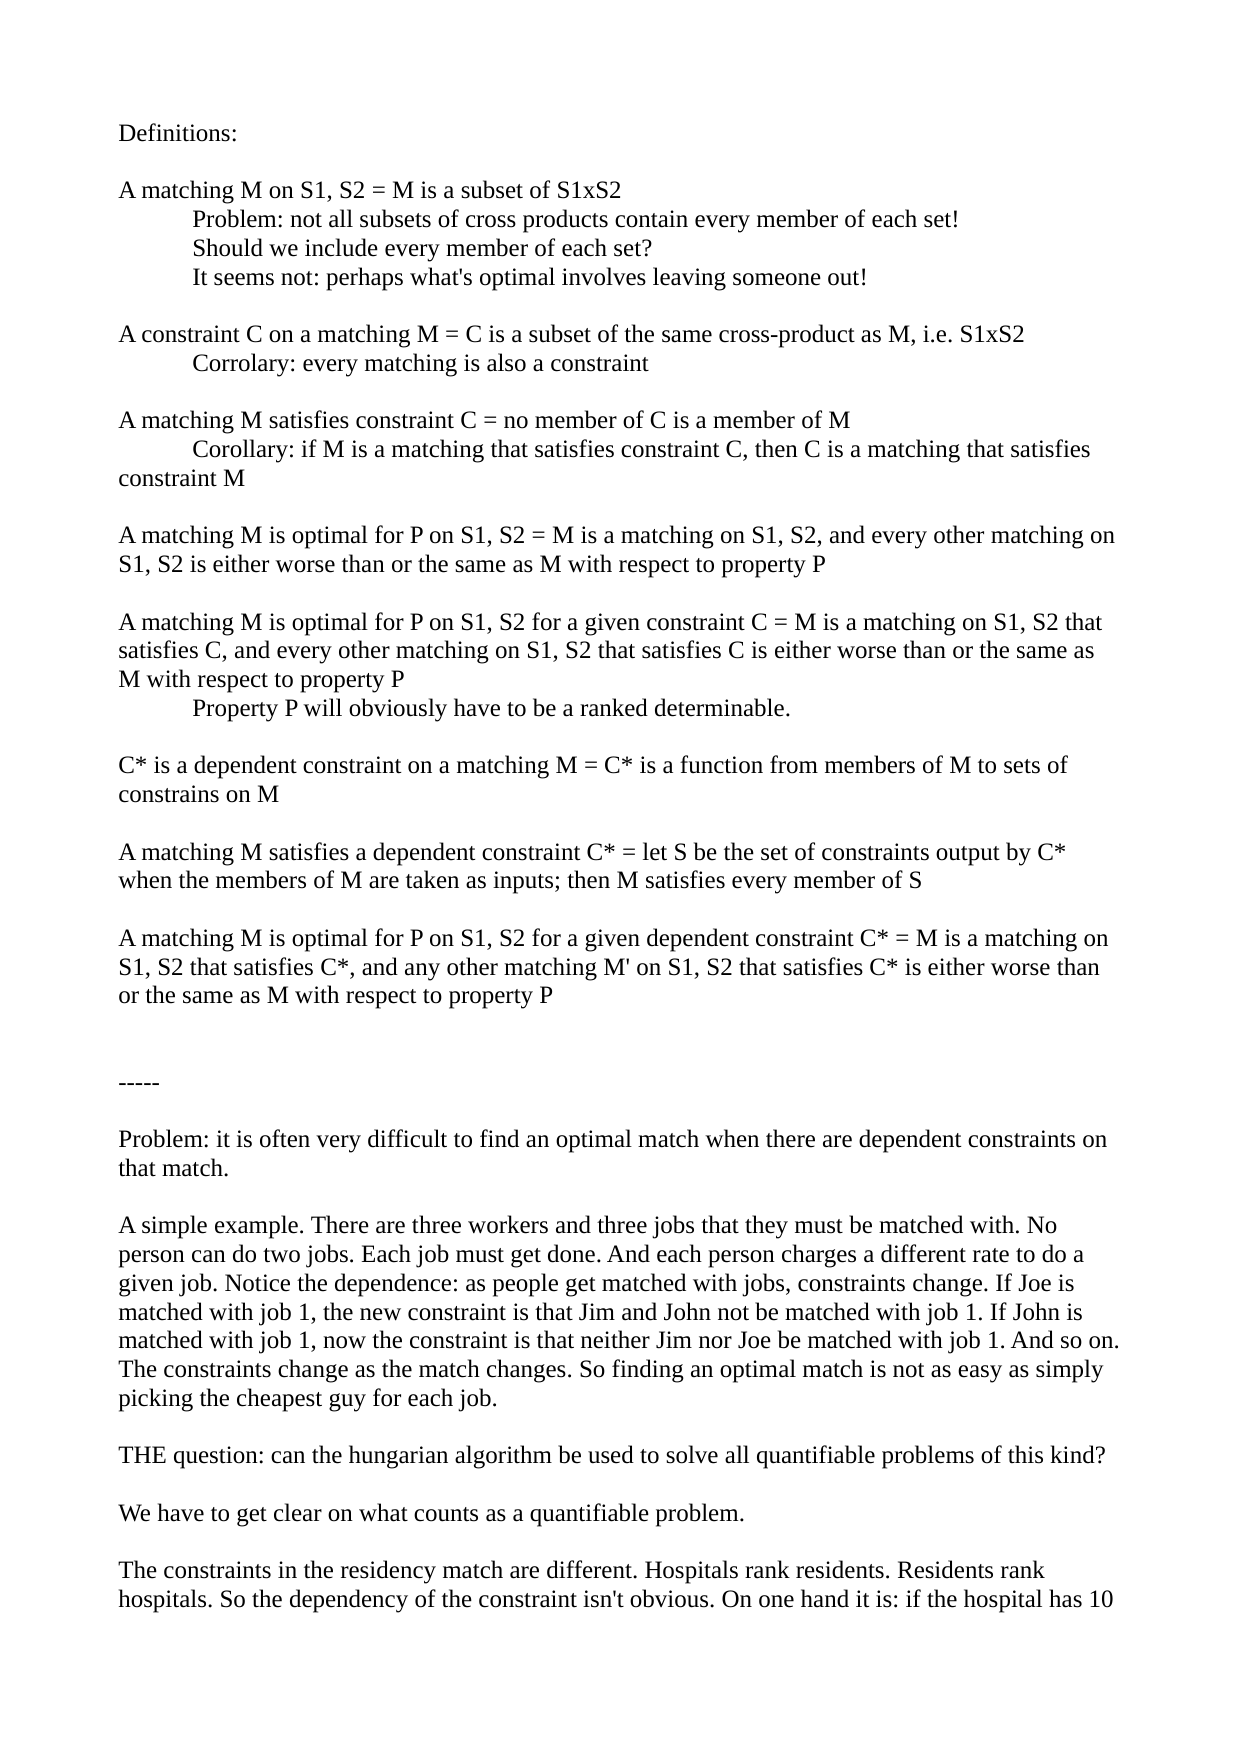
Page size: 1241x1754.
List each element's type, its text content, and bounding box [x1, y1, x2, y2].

text The constraints in the residency match are different. Hospitals rank residents. Residents rank hospitals. So the dependency of the constraint isn't obvious. On one hand it is: if the hospital has 10 [118, 1556, 1122, 1613]
text A constraint C on a matching M = C is a subset of the same cross-product as M, i.e. S1xS2 [118, 319, 1122, 348]
text A matching M is optimal for P on S1, S2 = M is a matching on S1, S2, and every other matching on S1, S2 is either worse than or the same as M with respect to property P [118, 521, 1122, 578]
text ----- [118, 1067, 1122, 1096]
text A matching M on S1, S2 = M is a subset of S1xS2 [118, 176, 1122, 204]
text Definitions: [118, 118, 1122, 147]
text A simple example. There are three workers and three jobs that they must be matched with. No person can do two jobs. Each job must get done. And each person charges a different rate to do a given job. Notice the dependence: as people get matched with jobs, constraints change. If Joe is matched with job 1, the new constraint is that Jim and John not be matched with job 1. If John is matched with job 1, now the constraint is that neither Jim nor Joe be matched with job 1. And so on. The constraints change as the match changes. So finding an optimal match is not as easy as simply picking the cheapest guy for each job. [118, 1211, 1122, 1412]
text Property P will obviously have to be a ranked determinable. [118, 693, 1122, 722]
text A matching M satisfies a dependent constraint C* = let S be the set of constraints output by C* when the members of M are taken as inputs; then M satisfies every member of S [118, 837, 1122, 894]
text A matching M is optimal for P on S1, S2 for a given constraint C = M is a matching on S1, S2 that satisfies C, and every other matching on S1, S2 that satisfies C is either worse than or the same as M with respect to property P [118, 607, 1122, 693]
text Problem: it is often very difficult to find an optimal match when there are dependent constraints on that match. [118, 1124, 1122, 1182]
text Corrolary: every matching is also a constraint [118, 348, 1122, 377]
text We have to get clear on what counts as a quantifiable problem. [118, 1498, 1122, 1527]
text C* is a dependent constraint on a matching M = C* is a function from members of M to sets of constrains on M [118, 751, 1122, 808]
text Corollary: if M is a matching that satisfies constraint C, then C is a matching that satisfies constraint M [118, 434, 1122, 492]
text A matching M satisfies constraint C = no member of C is a member of M [118, 406, 1122, 434]
text Problem: not all subsets of cross products contain every member of each set! [118, 204, 1122, 233]
text THE question: can the hungarian algorithm be used to solve all quantifiable problems of this kind? [118, 1441, 1122, 1469]
text A matching M is optimal for P on S1, S2 for a given dependent constraint C* = M is a matching on S1, S2 that satisfies C*, and any other matching M' on S1, S2 that satisfies C* is either worse than or the same as M with respect to property P [118, 923, 1122, 1009]
text It seems not: perhaps what's optimal involves leaving someone out! [118, 262, 1122, 291]
text Should we include every member of each set? [118, 233, 1122, 262]
